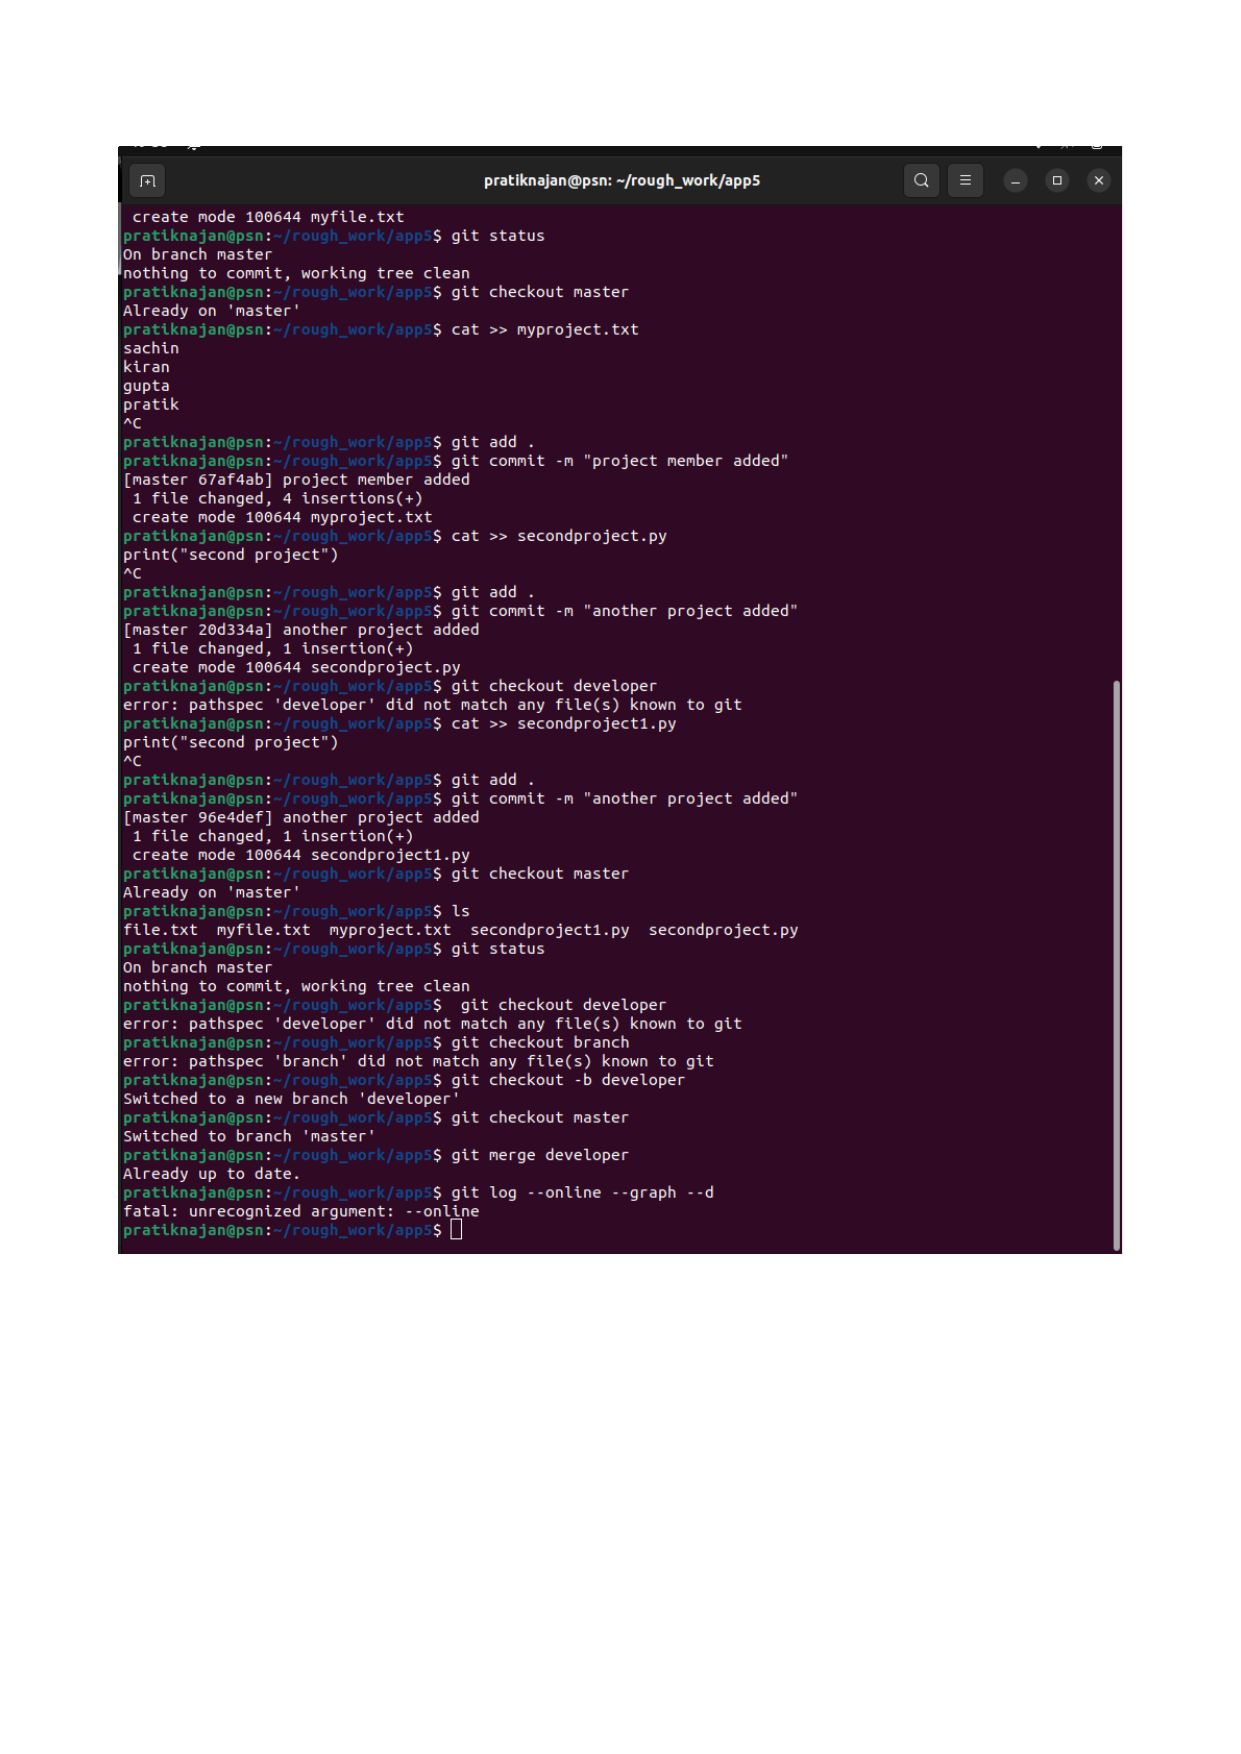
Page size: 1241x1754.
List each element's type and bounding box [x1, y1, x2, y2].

picture [118, 146, 1123, 1254]
